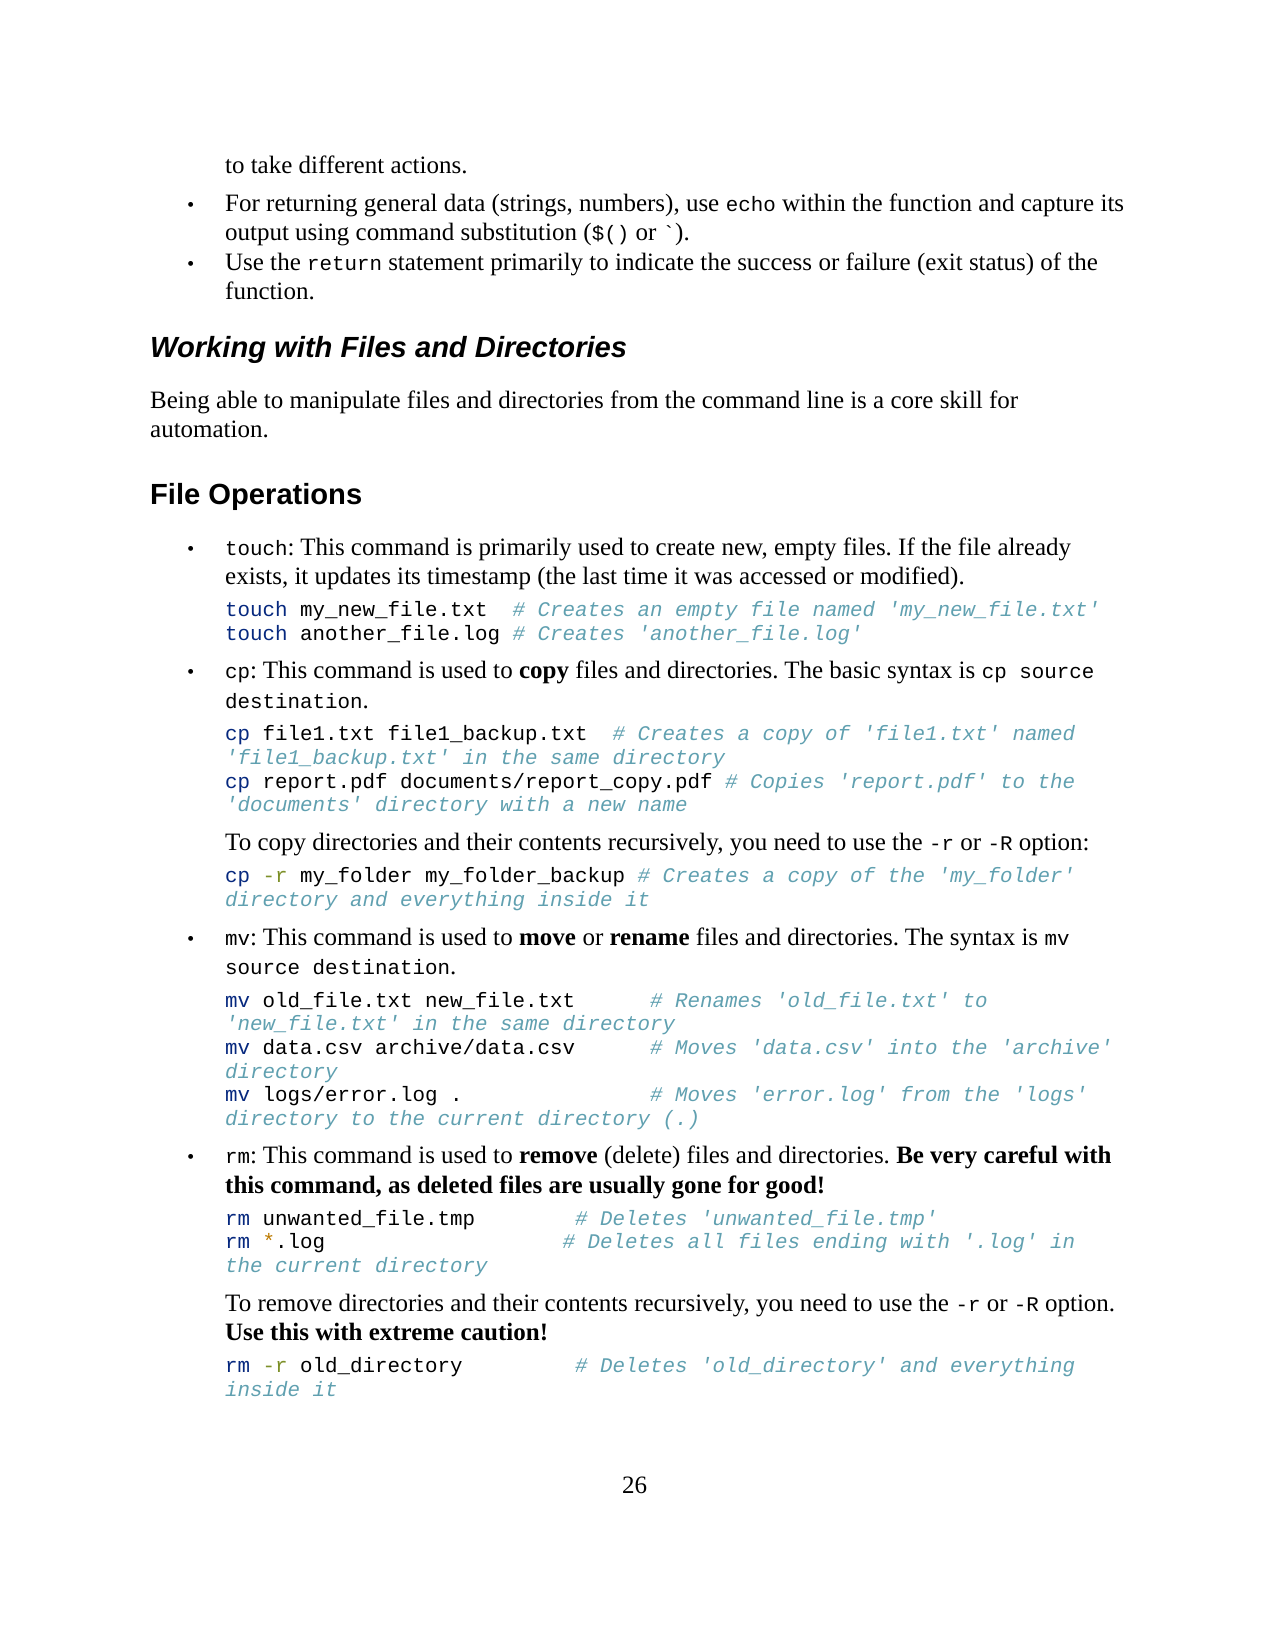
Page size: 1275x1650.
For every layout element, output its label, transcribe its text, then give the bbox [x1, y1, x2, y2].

list mv logs/error.log . # Moves 'error.log' from the 'logs' directory to the current directory (.) [187, 1084, 1125, 1132]
list touch: This command is primarily used to create new, empty files. If the file already exists, it updates its timestamp (the last time it was accessed or modified). [187, 532, 1125, 590]
list rm *.log # Deletes all files ending with '.log' in the current directory [187, 1232, 1125, 1279]
subtitle Working with Files and Directories [150, 330, 1125, 364]
list cp: This command is used to copy files and directories. The basic syntax is cp source destination. [187, 655, 1125, 714]
list touch my_new_file.txt # Creates an empty file named 'my_new_file.txt' [187, 599, 1125, 623]
list rm -r old_directory # Deletes 'old_directory' and everything inside it [187, 1355, 1125, 1402]
list cp file1.txt file1_backup.txt # Creates a copy of 'file1.txt' named 'file1_backup.txt' in the same directory [187, 723, 1125, 771]
list rm: This command is used to remove (delete) files and directories. Be very careful with this command, as deleted files are usually gone for good! [187, 1141, 1125, 1199]
list To copy directories and their contents recursively, you need to use the -r or -R option: [187, 827, 1125, 856]
text Being able to manipulate files and directories from the command line is a core skill for automation. [150, 385, 1125, 443]
list cp -r my_folder my_folder_backup # Creates a copy of the 'my_folder' directory and everything inside it [187, 865, 1125, 913]
list To remove directories and their contents recursively, you need to use the -r or -R option. Use this with extreme caution! [187, 1288, 1125, 1346]
subtitle File Operations [150, 477, 1125, 510]
list touch another_file.log # Creates 'another_file.log' [187, 623, 1125, 646]
list For returning general data (strings, numbers), use echo within the function and capture its output using command substitution ($() or `). [187, 188, 1125, 247]
list Use the return statement primarily to indicate the success or failure (exit status) of the function. [187, 247, 1125, 305]
list cp report.pdf documents/report_copy.pdf # Copies 'report.pdf' to the 'documents' directory with a new name [187, 771, 1125, 818]
list mv data.csv archive/data.csv # Moves 'data.csv' into the 'archive' directory [187, 1037, 1125, 1084]
list mv: This command is used to move or rename files and directories. The syntax is mv source destination. [187, 922, 1125, 981]
list rm unwanted_file.tmp # Deletes 'unwanted_file.tmp' [187, 1208, 1125, 1232]
list to take different actions. [187, 150, 1125, 179]
list mv old_file.txt new_file.txt # Renames 'old_file.txt' to 'new_file.txt' in the same directory [187, 990, 1125, 1037]
